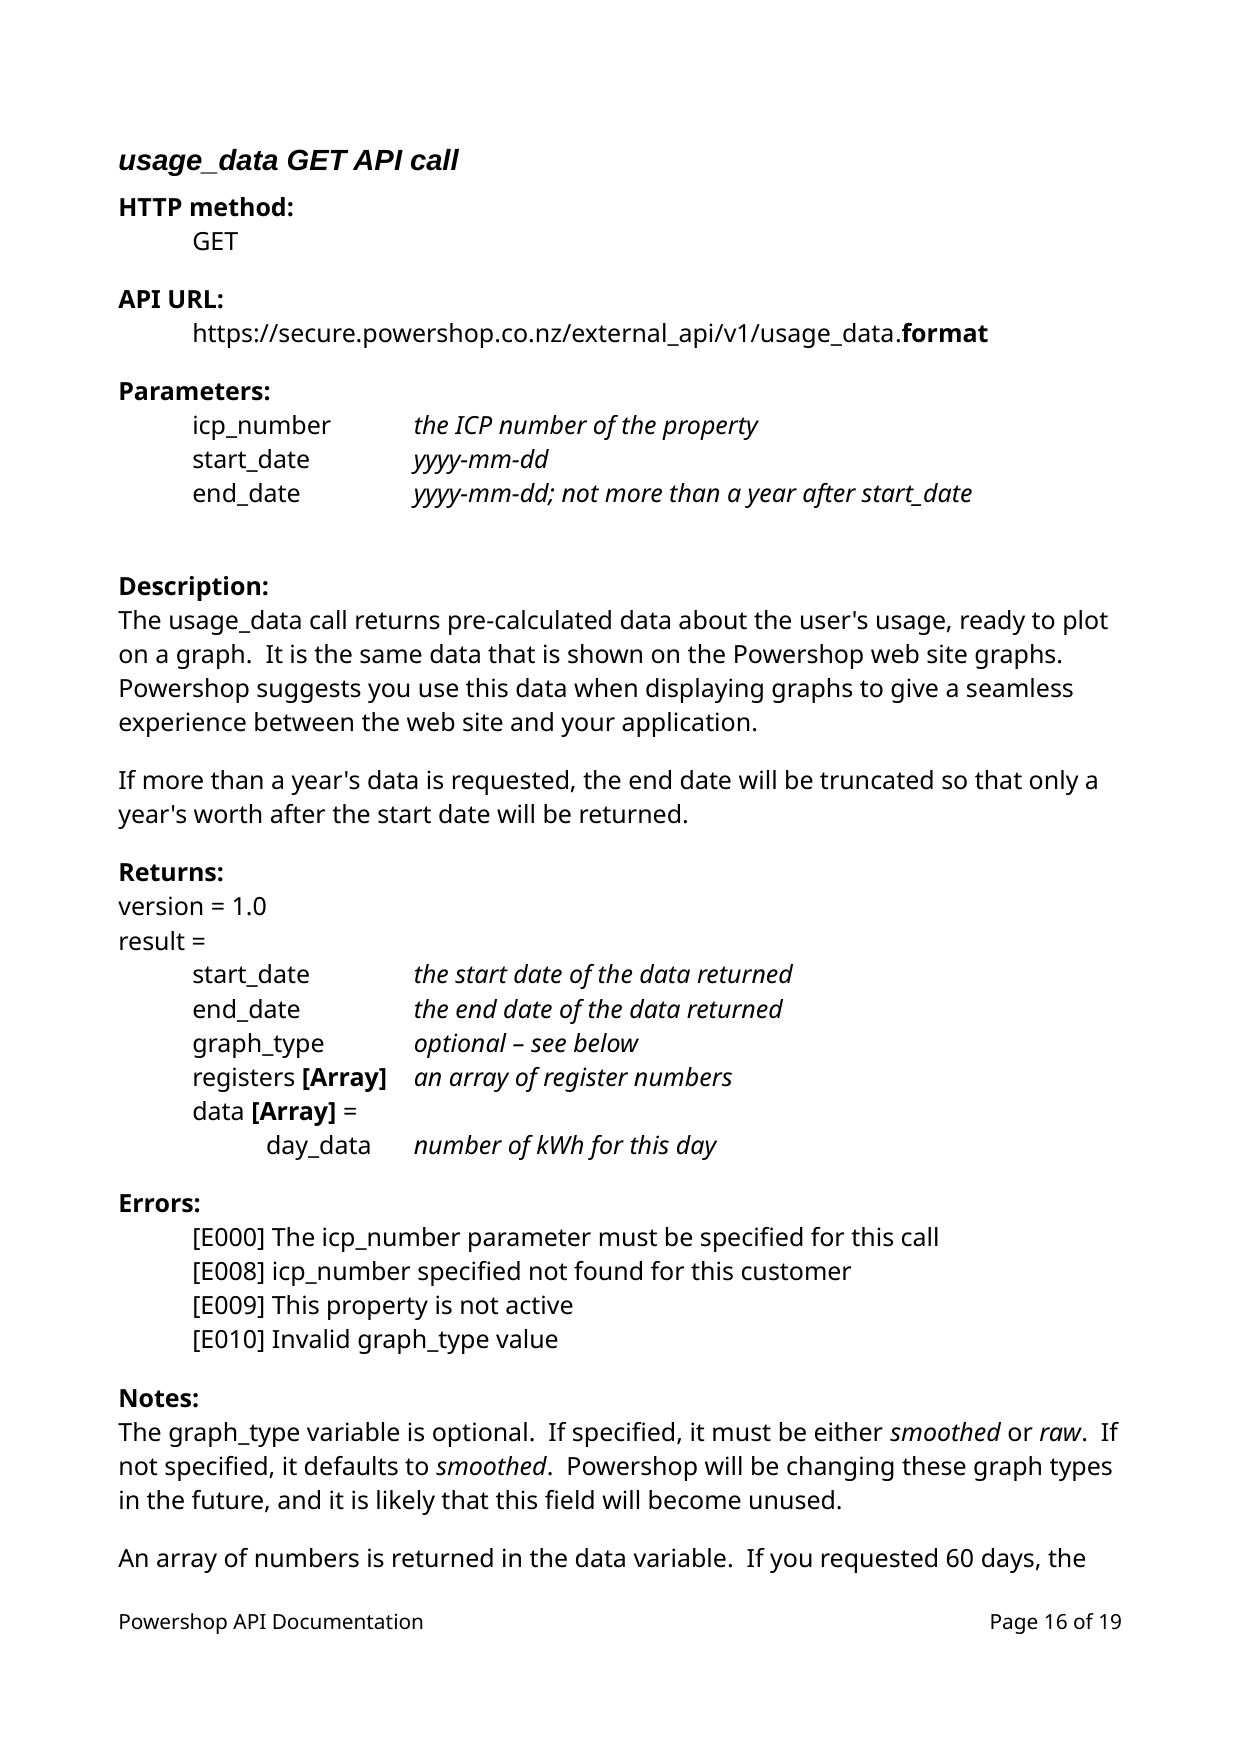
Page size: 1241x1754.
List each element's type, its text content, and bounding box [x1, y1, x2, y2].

text An array of numbers is returned in the data variable. If you requested 60 days, the [118, 1541, 1122, 1575]
text Errors: [E000] The icp_number parameter must be specified for this call [E008] icp_number specified not found for this customer [E009] This property is not active [E010] Invalid graph_type value [118, 1186, 1122, 1356]
subtitle usage_data GET API call [118, 143, 1122, 177]
text Notes: The graph_type variable is optional. If specified, it must be either smoothed or raw. If not specified, it defaults to smoothed. Powershop will be changing these graph types in the future, and it is likely that this field will become unused. [118, 1380, 1122, 1516]
text Description: The usage_data call returns pre-calculated data about the user's usage, ready to plot on a graph. It is the same data that is shown on the Powershop web site graphs. Powershop suggests you use this data when displaying graphs to give a seamless experience between the web site and your application. [118, 568, 1122, 738]
text HTTP method: GET [118, 189, 1122, 257]
text API URL: https://secure.powershop.co.nz/external_api/v1/usage_data.format [118, 281, 1122, 349]
text If more than a year's data is requested, the end date will be truncated so that only a year's worth after the start date will be returned. [118, 763, 1122, 831]
text Parameters: icp_number the ICP number of the property start_date yyyy-mm-dd end_date yyyy-mm-dd; not more than a year after start_date [118, 374, 1122, 544]
text Returns: version = 1.0 result = start_date the start date of the data returned end_date the end date of the data returned graph_type optional – see below registers [Array] an array of register numbers data [Array] = day_data number of kWh for this day [118, 855, 1122, 1162]
